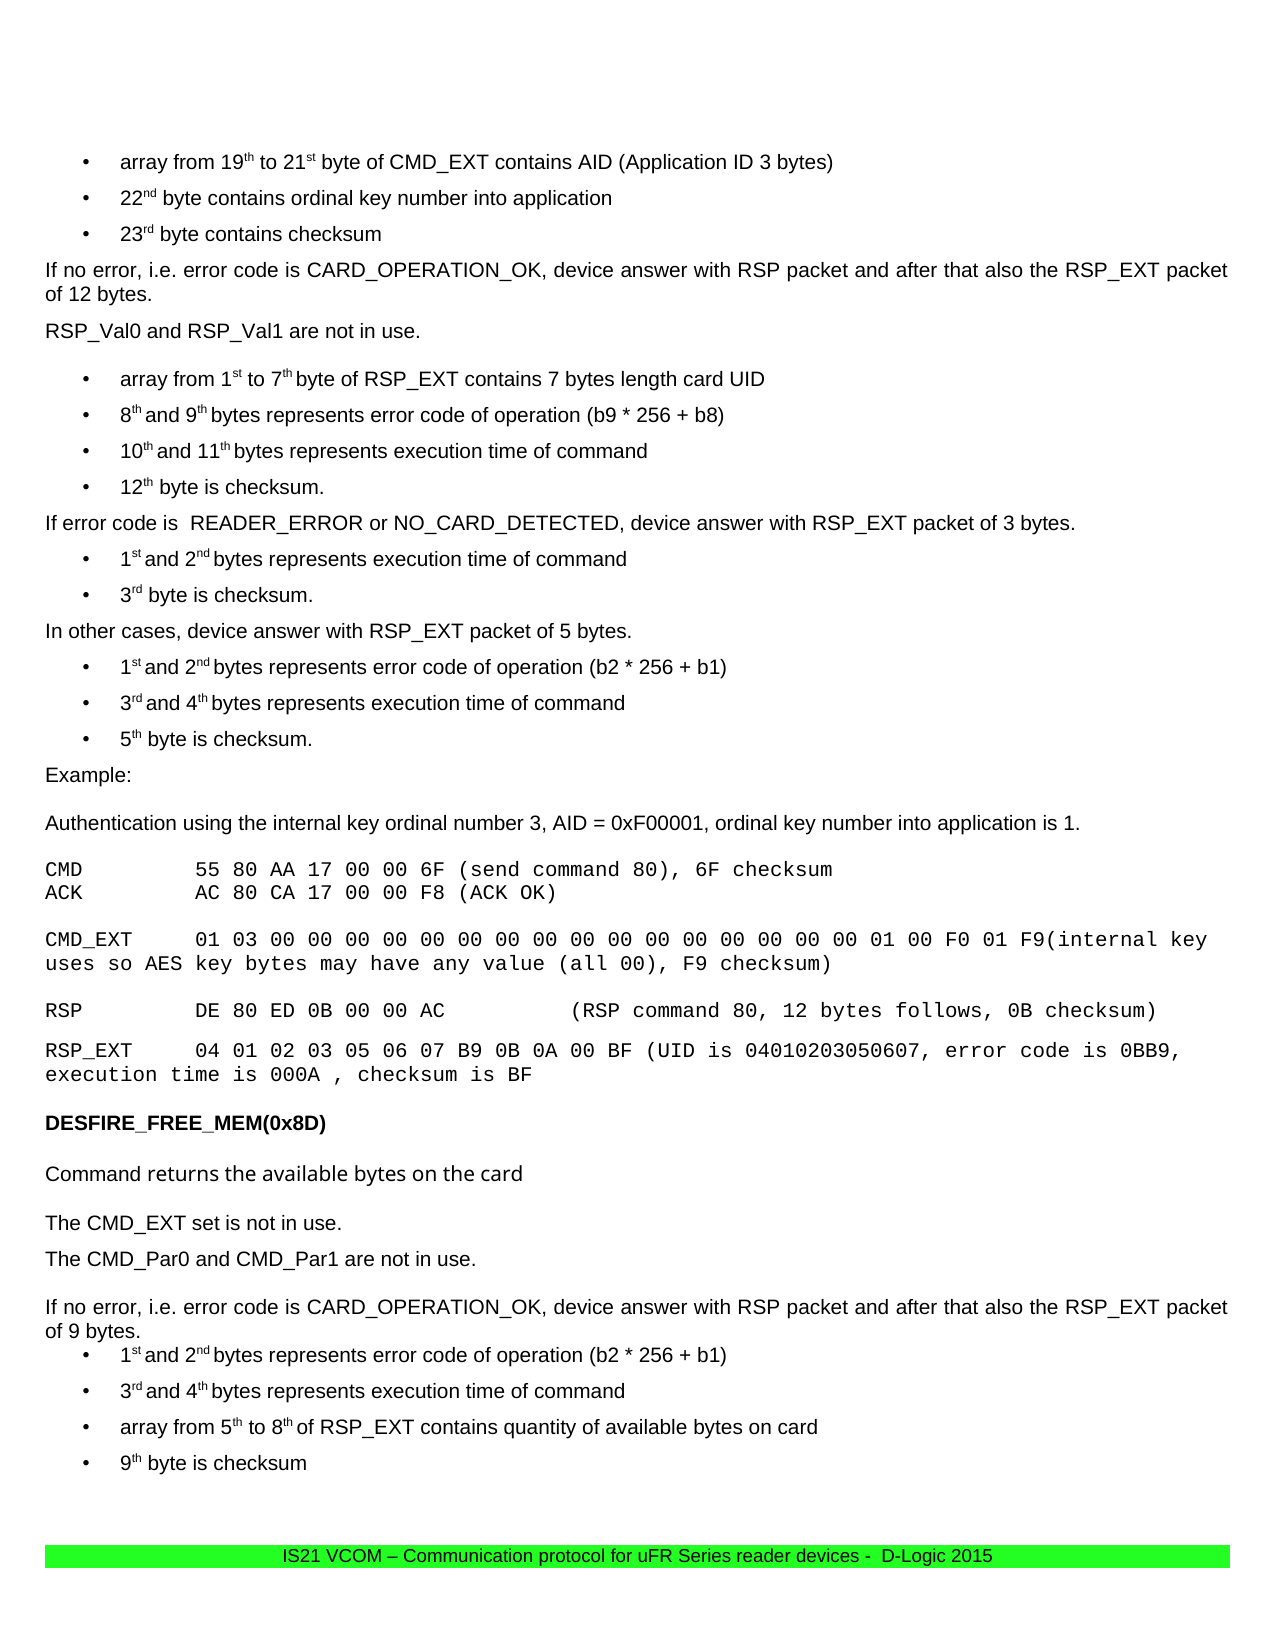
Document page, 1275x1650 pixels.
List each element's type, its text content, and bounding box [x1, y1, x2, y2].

list 1st and 2nd bytes represents error code of operation (b2 * 256 + b1) [82, 1343, 1230, 1367]
list 9th byte is checksum [82, 1451, 1230, 1475]
list array from 5th to 8th of RSP_EXT contains quantity of available bytes on card [82, 1415, 1230, 1439]
text RSP DE 80 ED 0B 00 00 AC (RSP command 80, 12 bytes follows, 0B checksum) [45, 1000, 1230, 1024]
text If no error, i.e. error code is CARD_OPERATION_OK, device answer with RSP packet and after that also the RSP_EXT packet of 12 bytes. [45, 258, 1230, 306]
text If error code is READER_ERROR or NO_CARD_DETECTED, device answer with RSP_EXT packet of 3 bytes. [45, 511, 1230, 534]
list 3rd and 4th bytes represents execution time of command [82, 691, 1230, 715]
text Example: [45, 763, 1230, 787]
list 3rd and 4th bytes represents execution time of command [82, 1379, 1230, 1403]
list 1st and 2nd bytes represents error code of operation (b2 * 256 + b1) [82, 654, 1230, 679]
text DESFIRE_FREE_MEM(0x8D) [45, 1111, 1230, 1135]
text Authentication using the internal key ordinal number 3, AID = 0xF00001, ordinal key number into application is 1. [45, 811, 1230, 834]
list array from 1st to 7th byte of RSP_EXT contains 7 bytes length card UID [82, 366, 1230, 391]
list 10th and 11th bytes represents execution time of command [82, 438, 1230, 463]
list 1st and 2nd bytes represents execution time of command [82, 547, 1230, 571]
list 3rd byte is checksum. [82, 583, 1230, 607]
text RSP_EXT 04 01 02 03 05 06 07 B9 0B 0A 00 BF (UID is 04010203050607, error code is 0BB9, execution time is 000A , checksum is BF [45, 1040, 1230, 1087]
text If no error, i.e. error code is CARD_OPERATION_OK, device answer with RSP packet and after that also the RSP_EXT packet of 9 bytes. [45, 1295, 1230, 1343]
list 22nd byte contains ordinal key number into application [82, 186, 1230, 210]
list 23rd byte contains checksum [82, 222, 1230, 246]
text Command returns the available bytes on the card [45, 1159, 1230, 1187]
text In other cases, device answer with RSP_EXT packet of 5 bytes. [45, 619, 1230, 643]
text The CMD_Par0 and CMD_Par1 are not in use. [45, 1247, 1230, 1271]
text RSP_Val0 and RSP_Val1 are not in use. [45, 318, 1230, 342]
list array from 19th to 21st byte of CMD_EXT contains AID (Application ID 3 bytes) [82, 150, 1230, 174]
list 5th byte is checksum. [82, 727, 1230, 751]
text CMD 55 80 AA 17 00 00 6F (send command 80), 6F checksum [45, 858, 1230, 882]
text The CMD_EXT set is not in use. [45, 1211, 1230, 1235]
list 12th byte is checksum. [82, 474, 1230, 499]
text ACK AC 80 CA 17 00 00 F8 (ACK OK) [45, 882, 1230, 906]
text CMD_EXT 01 03 00 00 00 00 00 00 00 00 00 00 00 00 00 00 00 00 01 00 F0 01 F9(internal key uses so AES key bytes may have any value (all 00), F9 checksum) [45, 929, 1230, 977]
list 8th and 9th bytes represents error code of operation (b9 * 256 + b8) [82, 402, 1230, 427]
